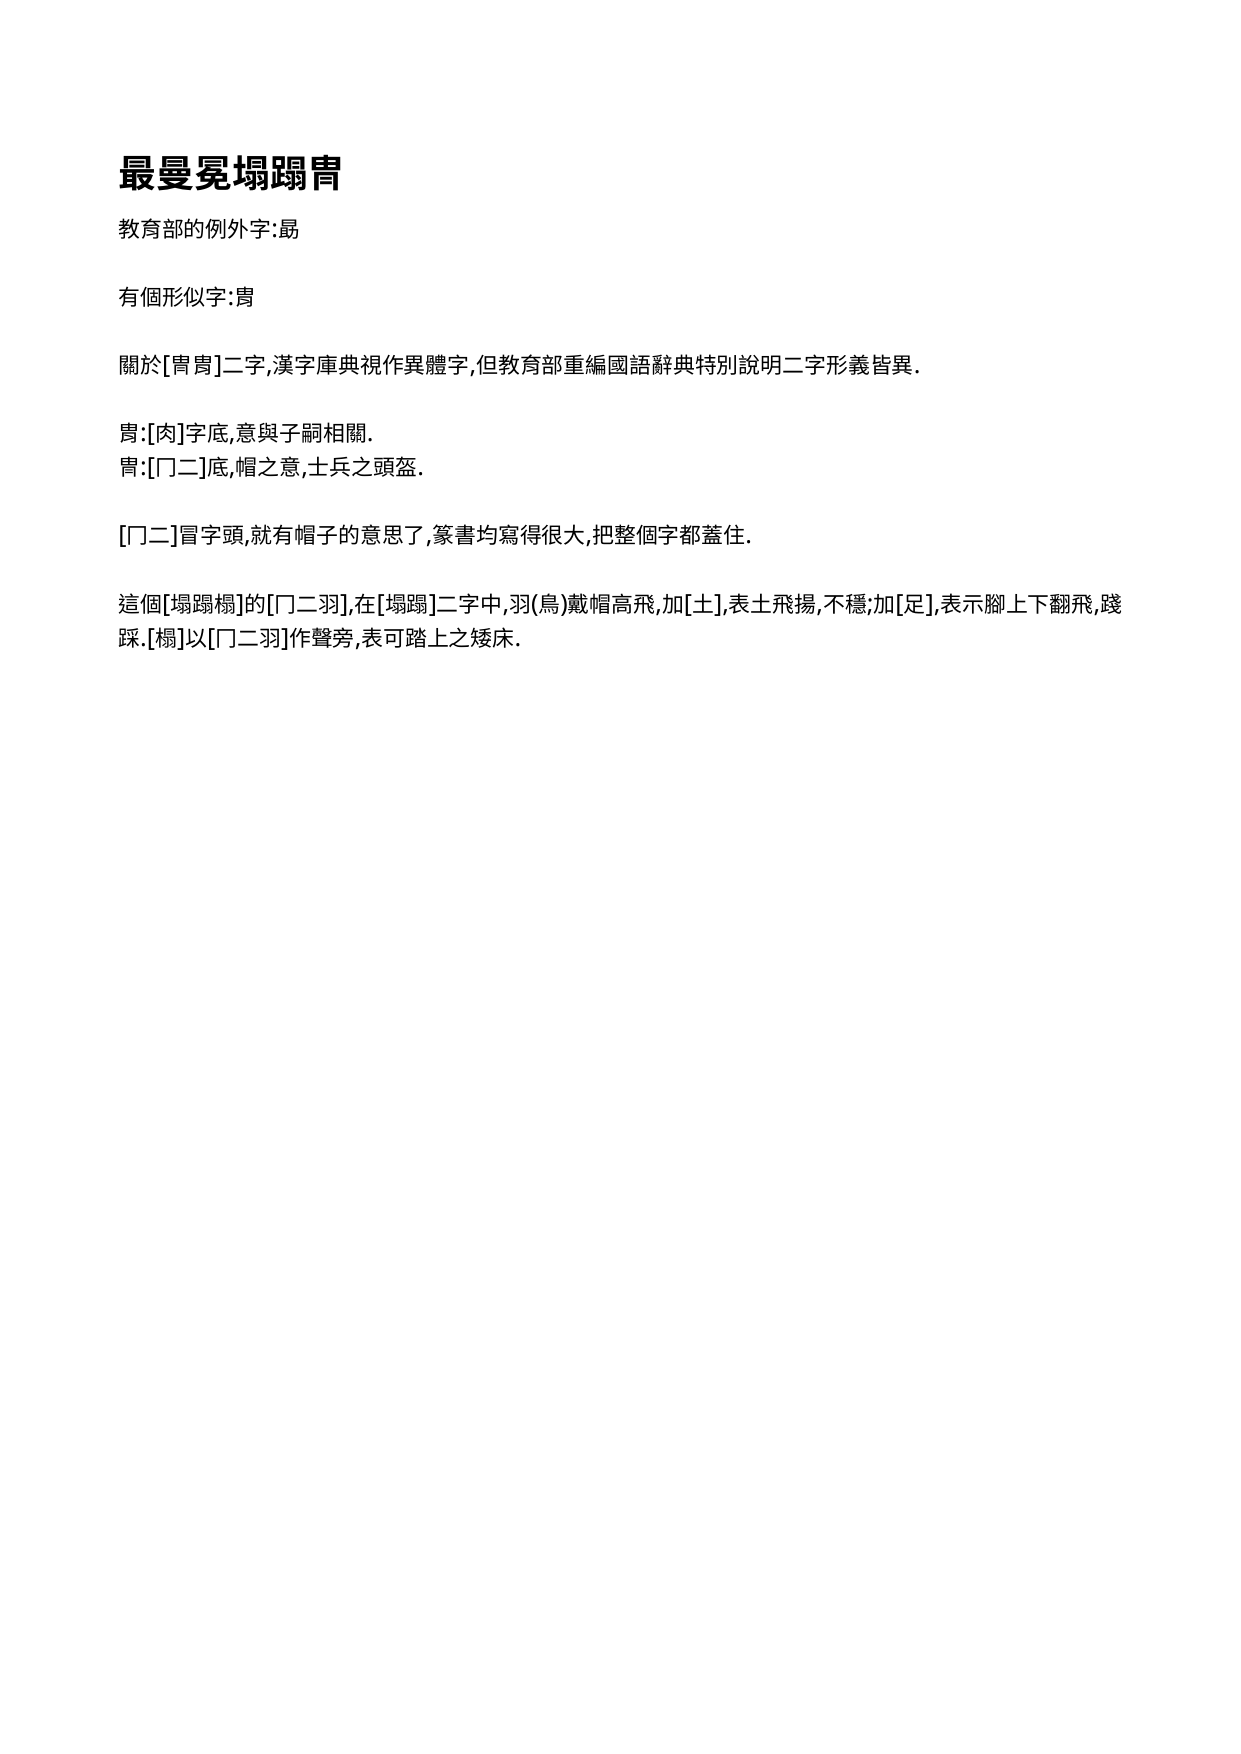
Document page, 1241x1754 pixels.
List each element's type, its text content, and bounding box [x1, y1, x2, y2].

text 冑:[冂二]底,帽之意,士兵之頭盔. [118, 449, 1122, 483]
text 這個[塌蹋榻]的[冂二羽],在[塌蹋]二字中,羽(鳥)戴帽高飛,加[土],表土飛揚,不穩;加[足],表示腳上下翻飛,踐踩.[榻]以[冂二羽]作聲旁,表可踏上之矮床. [118, 585, 1122, 653]
text 胄:[肉]字底,意與子嗣相關. [118, 415, 1122, 449]
text 關於[冑胄]二字,漢字庫典視作異體字,但教育部重編國語辭典特別說明二字形義皆異. [118, 347, 1122, 381]
text [冂二]冒字頭,就有帽子的意思了,篆書均寫得很大,把整個字都蓋住. [118, 517, 1122, 551]
subtitle 最曼冕塌蹋冑 [118, 143, 1122, 198]
text 有個形似字:胄 [118, 279, 1122, 313]
text 教育部的例外字:勗 [118, 211, 1122, 244]
